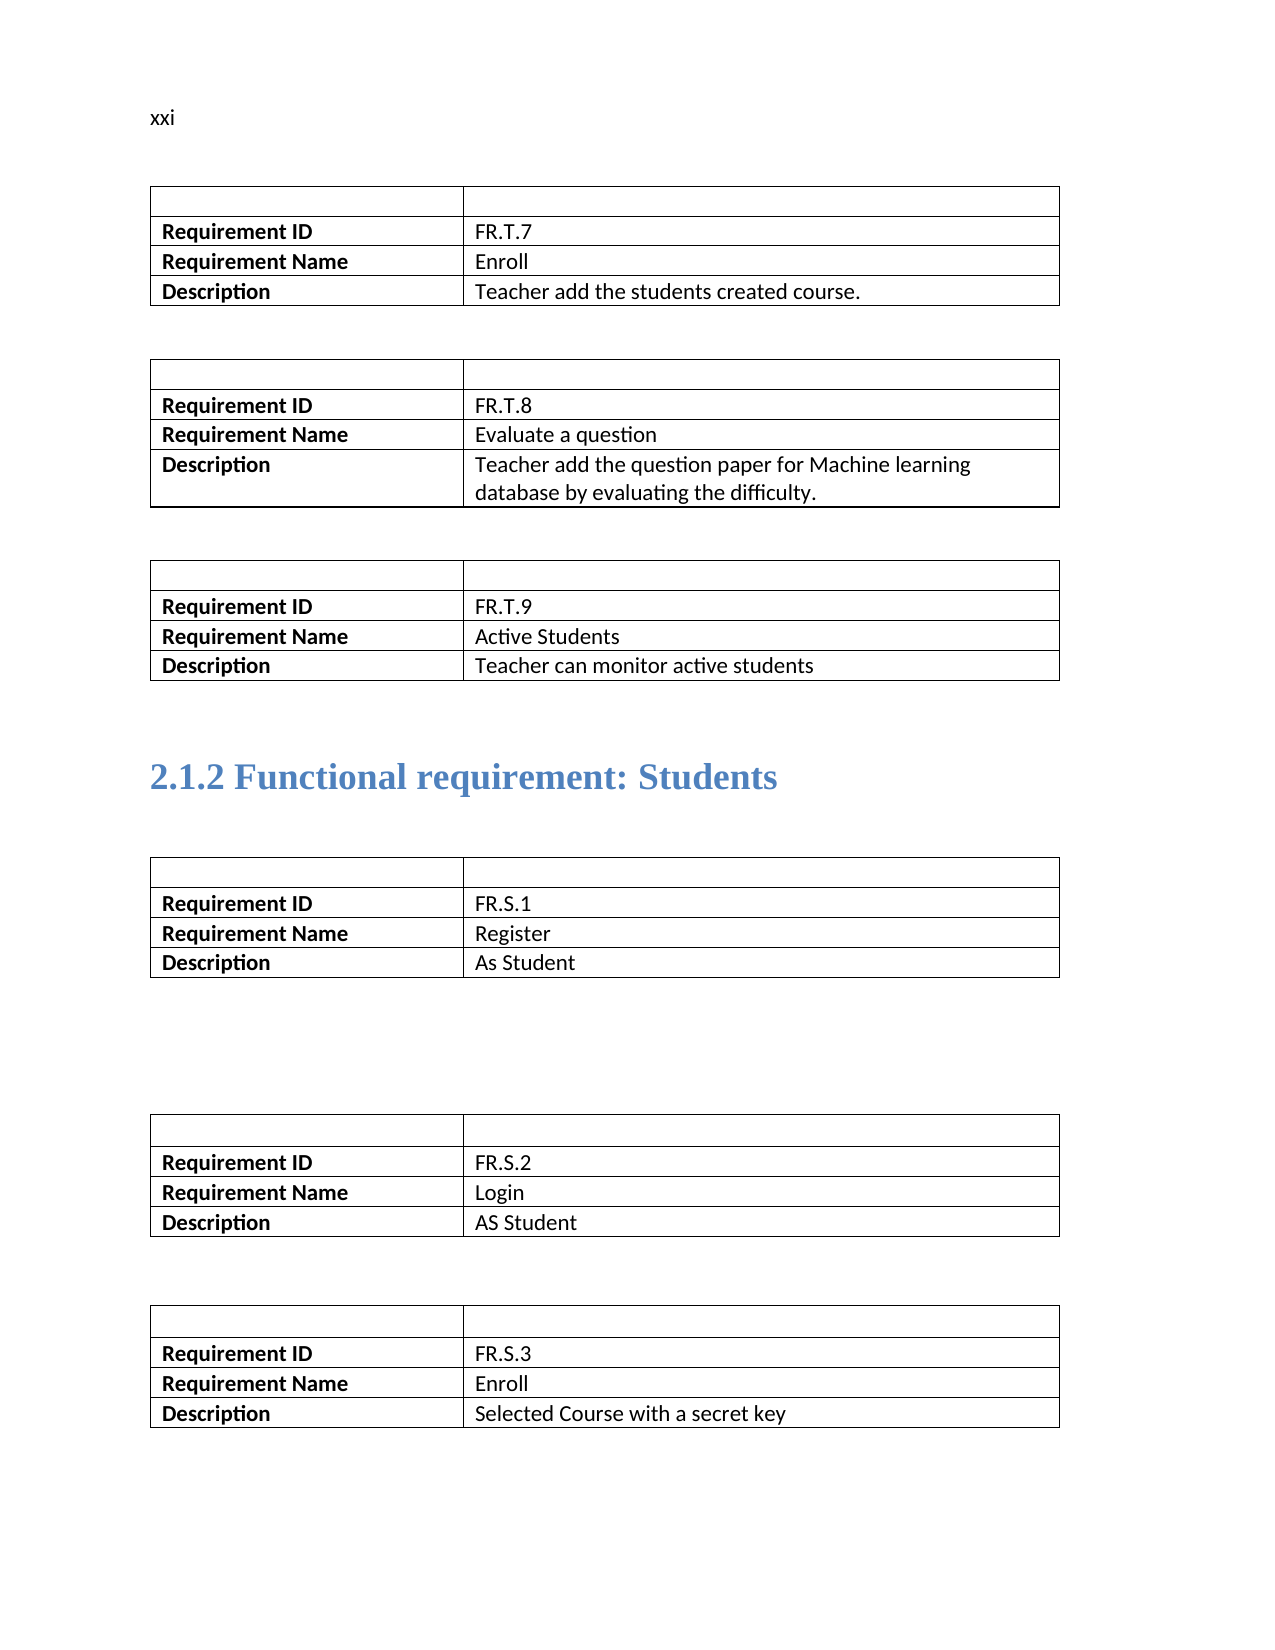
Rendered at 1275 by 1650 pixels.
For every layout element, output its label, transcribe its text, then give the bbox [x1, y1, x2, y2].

table_cell Description [151, 948, 463, 977]
table_cell Description [151, 276, 463, 305]
table_cell Requirement Name [151, 1368, 463, 1397]
table_cell Requirement Name [151, 1177, 463, 1206]
table_header [151, 561, 463, 590]
table_header [464, 187, 1059, 216]
table_cell Evaluate a question [464, 420, 1059, 448]
table_cell Requirement ID [151, 1147, 463, 1176]
table_cell FR.T.9 [464, 591, 1059, 620]
table_cell Active Students [464, 621, 1059, 650]
table_cell Enroll [464, 1368, 1059, 1397]
table_cell Requirement ID [151, 390, 463, 419]
table_cell As Student [464, 948, 1059, 977]
table_cell FR.S.2 [464, 1147, 1059, 1176]
table_header [151, 1115, 463, 1146]
table_cell Requirement ID [151, 1338, 463, 1367]
table_cell AS Student [464, 1207, 1059, 1236]
table_header [151, 360, 463, 389]
table_cell FR.S.1 [464, 888, 1059, 917]
table_cell Teacher add the students created course. [464, 276, 1059, 305]
table_cell FR.T.8 [464, 390, 1059, 419]
table_header [464, 360, 1059, 389]
table_cell Teacher add the question paper for Machine learning database by evaluating the difficulty. [464, 450, 1059, 506]
table_header [151, 858, 463, 887]
table_header [151, 187, 463, 216]
table_cell Description [151, 1207, 463, 1236]
table_cell Login [464, 1177, 1059, 1206]
table_cell FR.S.3 [464, 1338, 1059, 1367]
table_cell Requirement Name [151, 246, 463, 275]
table_cell Description [151, 651, 463, 680]
table_cell Requirement Name [151, 420, 463, 448]
table_cell Requirement Name [151, 918, 463, 947]
table_cell Requirement Name [151, 621, 463, 650]
table_header [464, 1306, 1059, 1337]
table_cell Requirement ID [151, 888, 463, 917]
table_header [464, 561, 1059, 590]
table_cell Description [151, 450, 463, 506]
table_cell Description [151, 1398, 463, 1427]
table_cell Teacher can monitor active students [464, 651, 1059, 680]
table_header [464, 1115, 1059, 1146]
table_header [464, 858, 1059, 887]
subtitle 2.1.2 Functional requirement: Students [149, 755, 1125, 798]
table_header [151, 1306, 463, 1337]
table_cell Register [464, 918, 1059, 947]
table_cell FR.T.7 [464, 217, 1059, 245]
table_cell Requirement ID [151, 217, 463, 245]
table_cell Requirement ID [151, 591, 463, 620]
table_cell Selected Course with a secret key [464, 1398, 1059, 1427]
table_cell Enroll [464, 246, 1059, 275]
